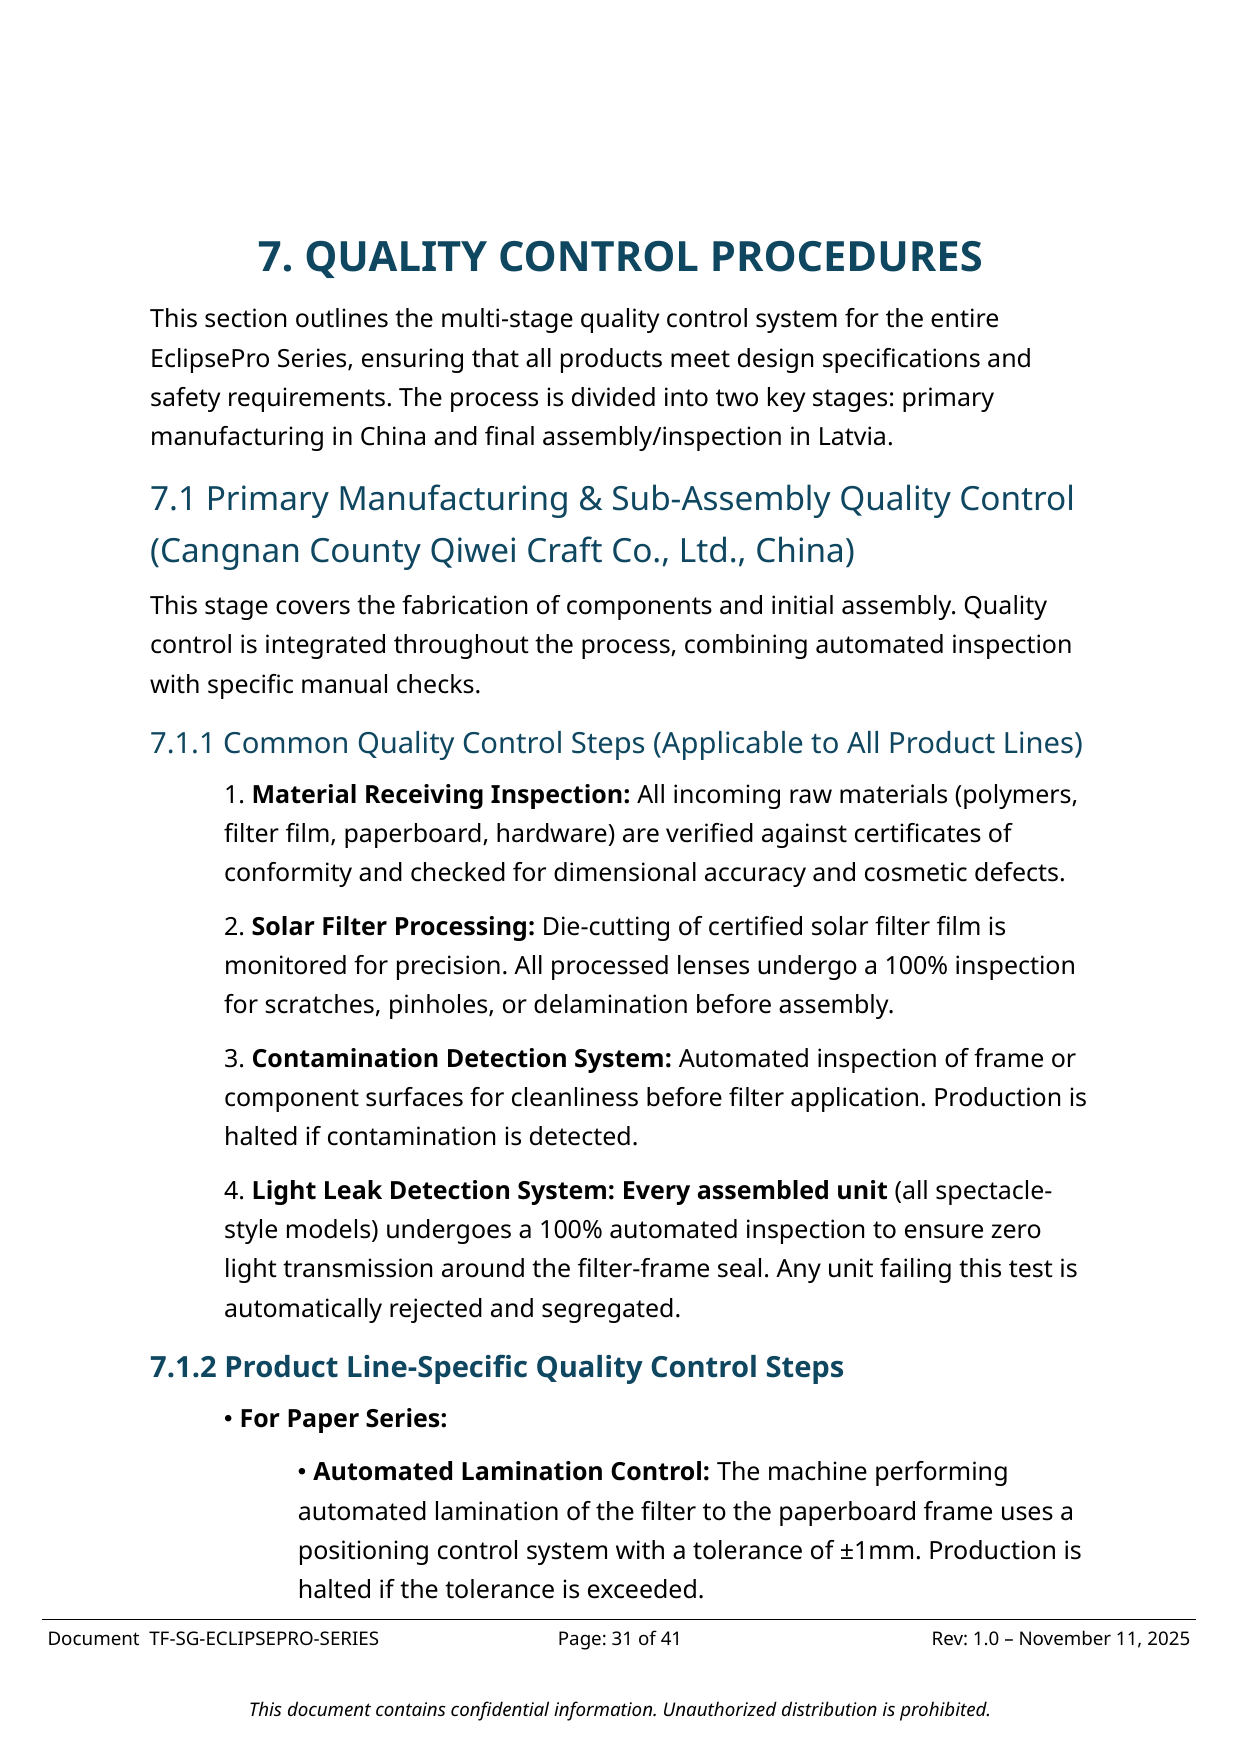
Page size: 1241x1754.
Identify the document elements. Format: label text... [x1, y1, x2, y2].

text This stage covers the fabrication of components and initial assembly. Quality control is integrated throughout the process, combining automated inspection with specific manual checks. [150, 588, 1090, 700]
subtitle 7. QUALITY CONTROL PROCEDURES [150, 227, 1090, 284]
list Automated Lamination Control: The machine performing automated lamination of the filter to the paperboard frame uses a positioning control system with a tolerance of ±1mm. Production is halted if the tolerance is exceeded. [150, 1454, 1090, 1606]
list Material Receiving Inspection: All incoming raw materials (polymers, filter film, paperboard, hardware) are verified against certificates of conformity and checked for dimensional accuracy and cosmetic defects. [150, 776, 1090, 889]
subtitle 7.1.2 Product Line-Specific Quality Control Steps [150, 1346, 1090, 1386]
list For Paper Series: [150, 1400, 1090, 1434]
list Solar Filter Processing: Die-cutting of certified solar filter film is monitored for precision. All processed lenses undergo a 100% inspection for scratches, pinholes, or delamination before assembly. [150, 908, 1090, 1021]
text This section outlines the multi-stage quality control system for the entire EclipsePro Series, ensuring that all products meet design specifications and safety requirements. The process is divided into two key stages: primary manufacturing in China and final assembly/inspection in Latvia. [150, 301, 1090, 453]
subtitle 7.1.1 Common Quality Control Steps (Applicable to All Product Lines) [150, 722, 1090, 762]
subtitle 7.1 Primary Manufacturing & Sub-Assembly Quality Control (Cangnan County Qiwei Craft Co., Ltd., China) [150, 474, 1090, 572]
list Light Leak Detection System: Every assembled unit (all spectacle-style models) undergoes a 100% automated inspection to ensure zero light transmission around the filter-frame seal. Any unit failing this test is automatically rejected and segregated. [150, 1173, 1090, 1324]
list Contamination Detection System: Automated inspection of frame or component surfaces for cleanliness before filter application. Production is halted if contamination is detected. [150, 1041, 1090, 1153]
